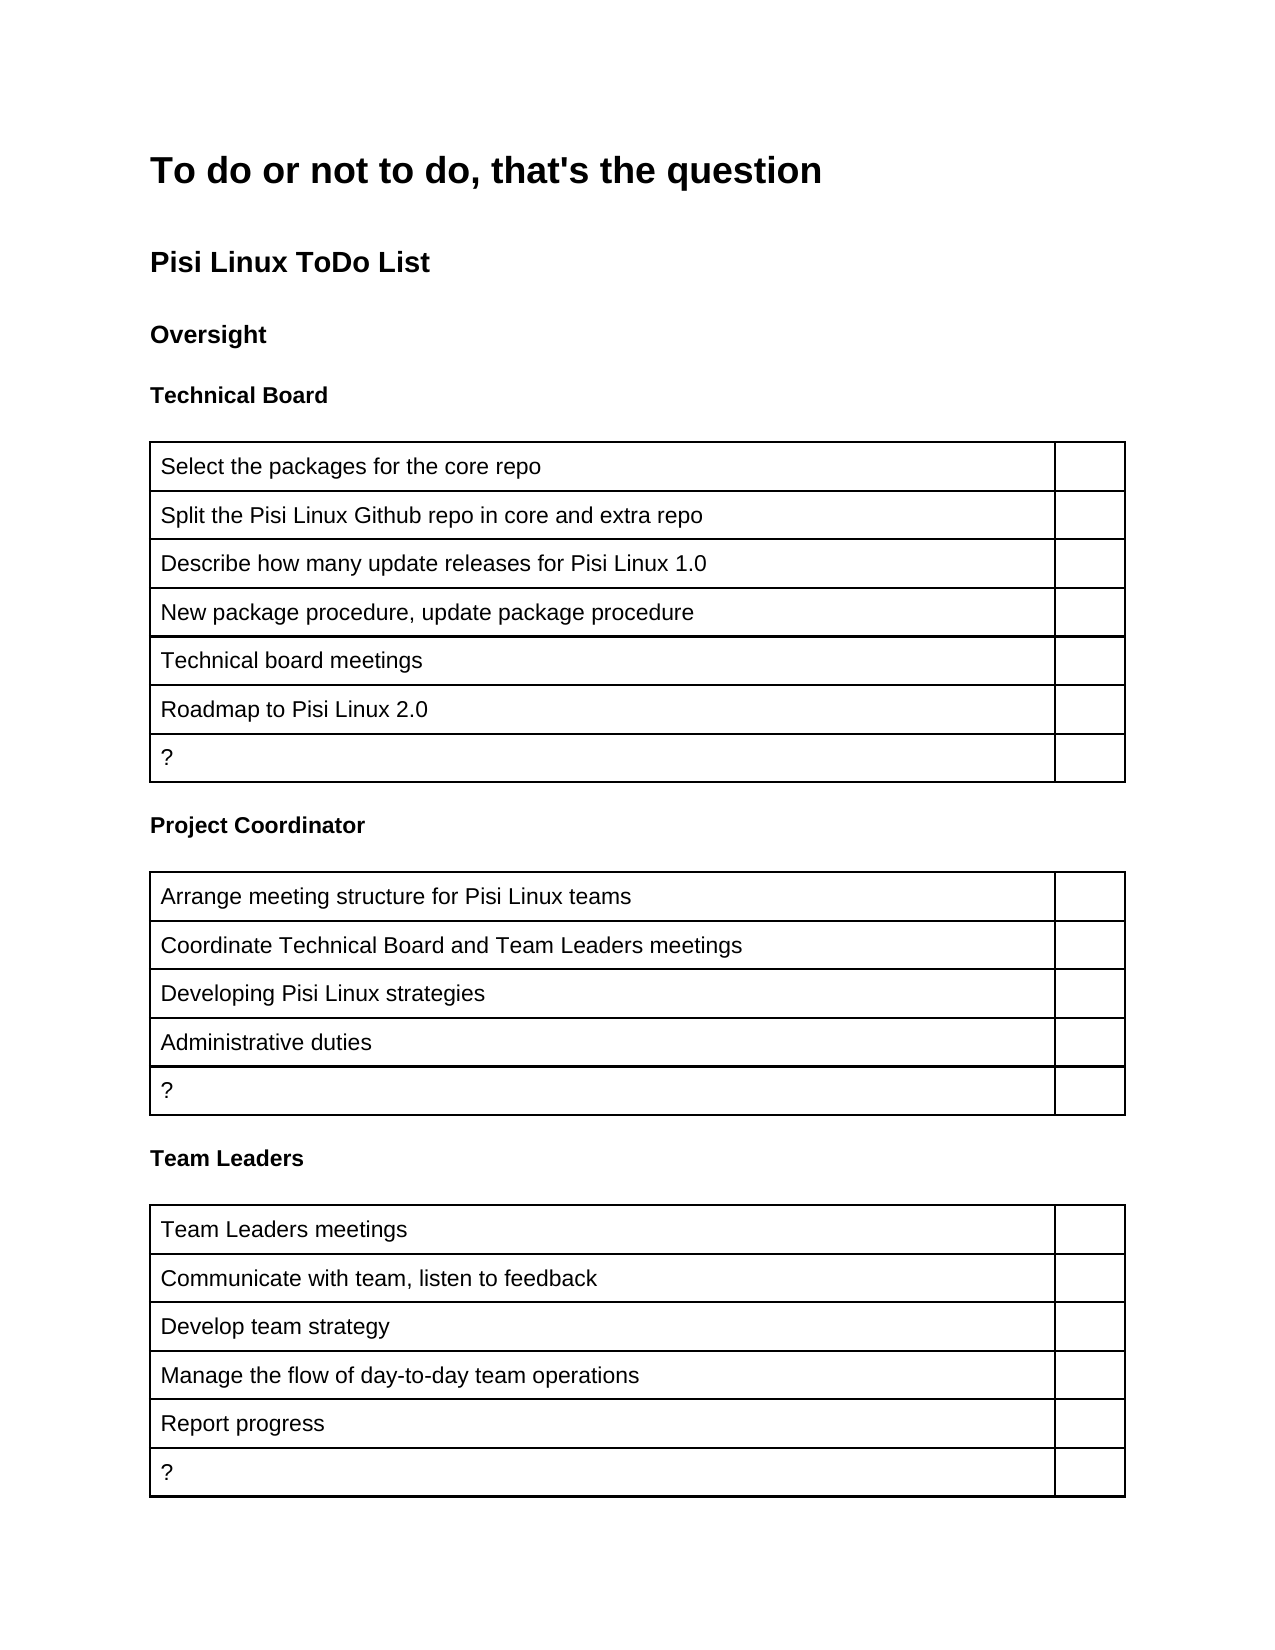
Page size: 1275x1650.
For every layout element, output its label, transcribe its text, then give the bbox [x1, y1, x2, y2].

table_cell ? [151, 735, 1054, 781]
table_cell Split the Pisi Linux Github repo in core and extra repo [151, 492, 1054, 538]
table_cell [1056, 1303, 1124, 1350]
table_cell Coordinate Technical Board and Team Leaders meetings [151, 922, 1054, 968]
table_cell [1056, 1449, 1124, 1495]
table_header [1056, 1206, 1124, 1253]
text Technical Board [150, 382, 1125, 408]
table_cell Manage the flow of day-to-day team operations [151, 1352, 1054, 1398]
table_cell [1056, 638, 1124, 684]
text Oversight [150, 321, 1125, 349]
text Team Leaders [150, 1145, 1125, 1171]
table_cell [1056, 922, 1124, 968]
table_cell Describe how many update releases for Pisi Linux 1.0 [151, 540, 1054, 587]
table_cell [1056, 1400, 1124, 1447]
table_cell [1056, 970, 1124, 1017]
table_cell Technical board meetings [151, 638, 1054, 684]
text Project Coordinator [150, 812, 1125, 838]
table_cell [1056, 1255, 1124, 1301]
table_cell [1056, 1352, 1124, 1398]
table_cell [1056, 1068, 1124, 1114]
table_cell Roadmap to Pisi Linux 2.0 [151, 686, 1054, 732]
text Pisi Linux ToDo List [150, 246, 1125, 279]
table_cell New package procedure, update package procedure [151, 589, 1054, 635]
table_cell ? [151, 1449, 1054, 1495]
table_cell [1056, 540, 1124, 587]
table_header [1056, 873, 1124, 920]
table_header Arrange meeting structure for Pisi Linux teams [151, 873, 1054, 920]
table_cell Communicate with team, listen to feedback [151, 1255, 1054, 1301]
table_cell [1056, 686, 1124, 732]
table_cell [1056, 492, 1124, 538]
table_header Select the packages for the core repo [151, 443, 1054, 490]
table_cell ? [151, 1068, 1054, 1114]
table_cell [1056, 735, 1124, 781]
table_header Team Leaders meetings [151, 1206, 1054, 1253]
table_cell Report progress [151, 1400, 1054, 1447]
table_header [1056, 443, 1124, 490]
text To do or not to do, that's the question [150, 150, 1125, 192]
table_cell [1056, 589, 1124, 635]
table_cell Administrative duties [151, 1019, 1054, 1065]
table_cell Developing Pisi Linux strategies [151, 970, 1054, 1017]
table_cell Develop team strategy [151, 1303, 1054, 1350]
table_cell [1056, 1019, 1124, 1065]
